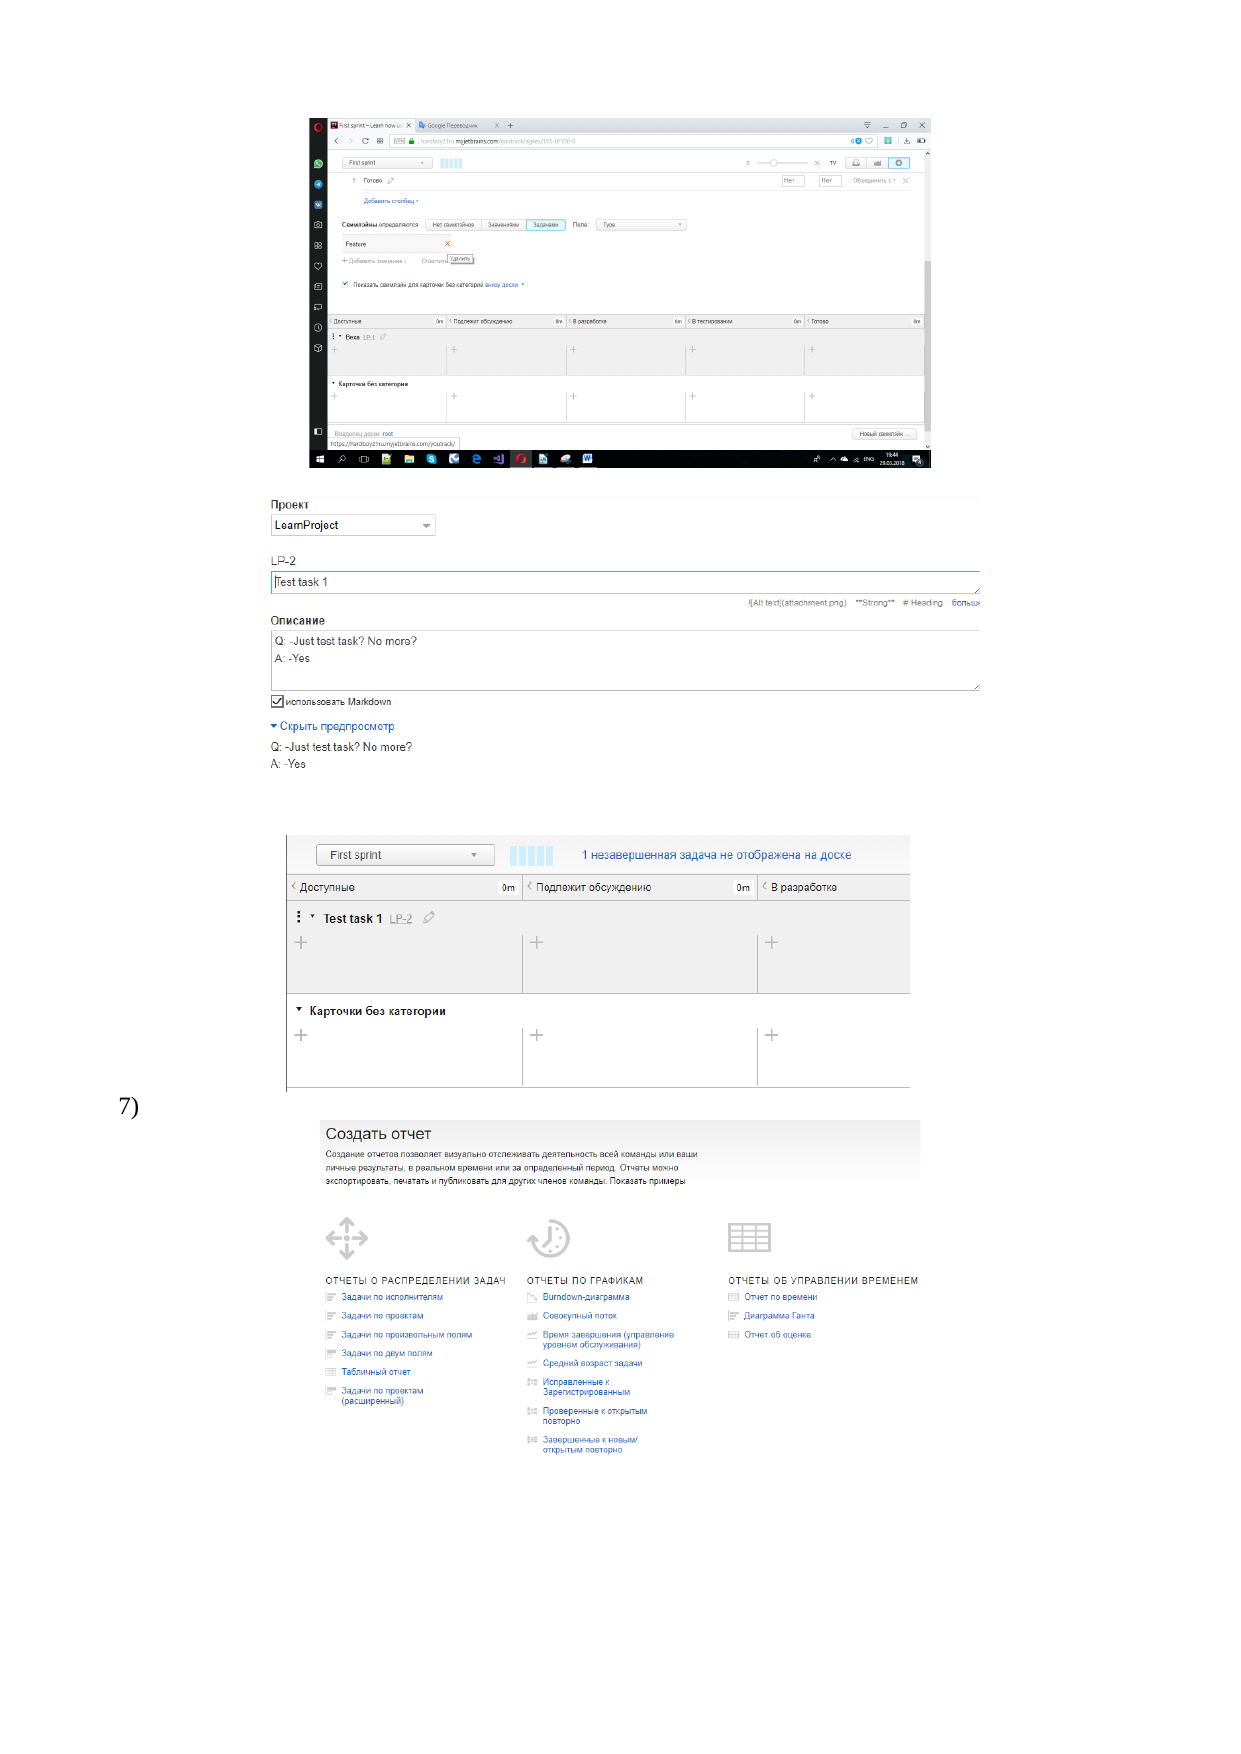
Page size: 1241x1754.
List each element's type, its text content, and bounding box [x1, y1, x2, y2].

text 7) [118, 829, 1122, 1120]
picture [319, 1120, 921, 1467]
picture [309, 118, 931, 468]
picture [260, 496, 980, 801]
picture [286, 835, 911, 1092]
